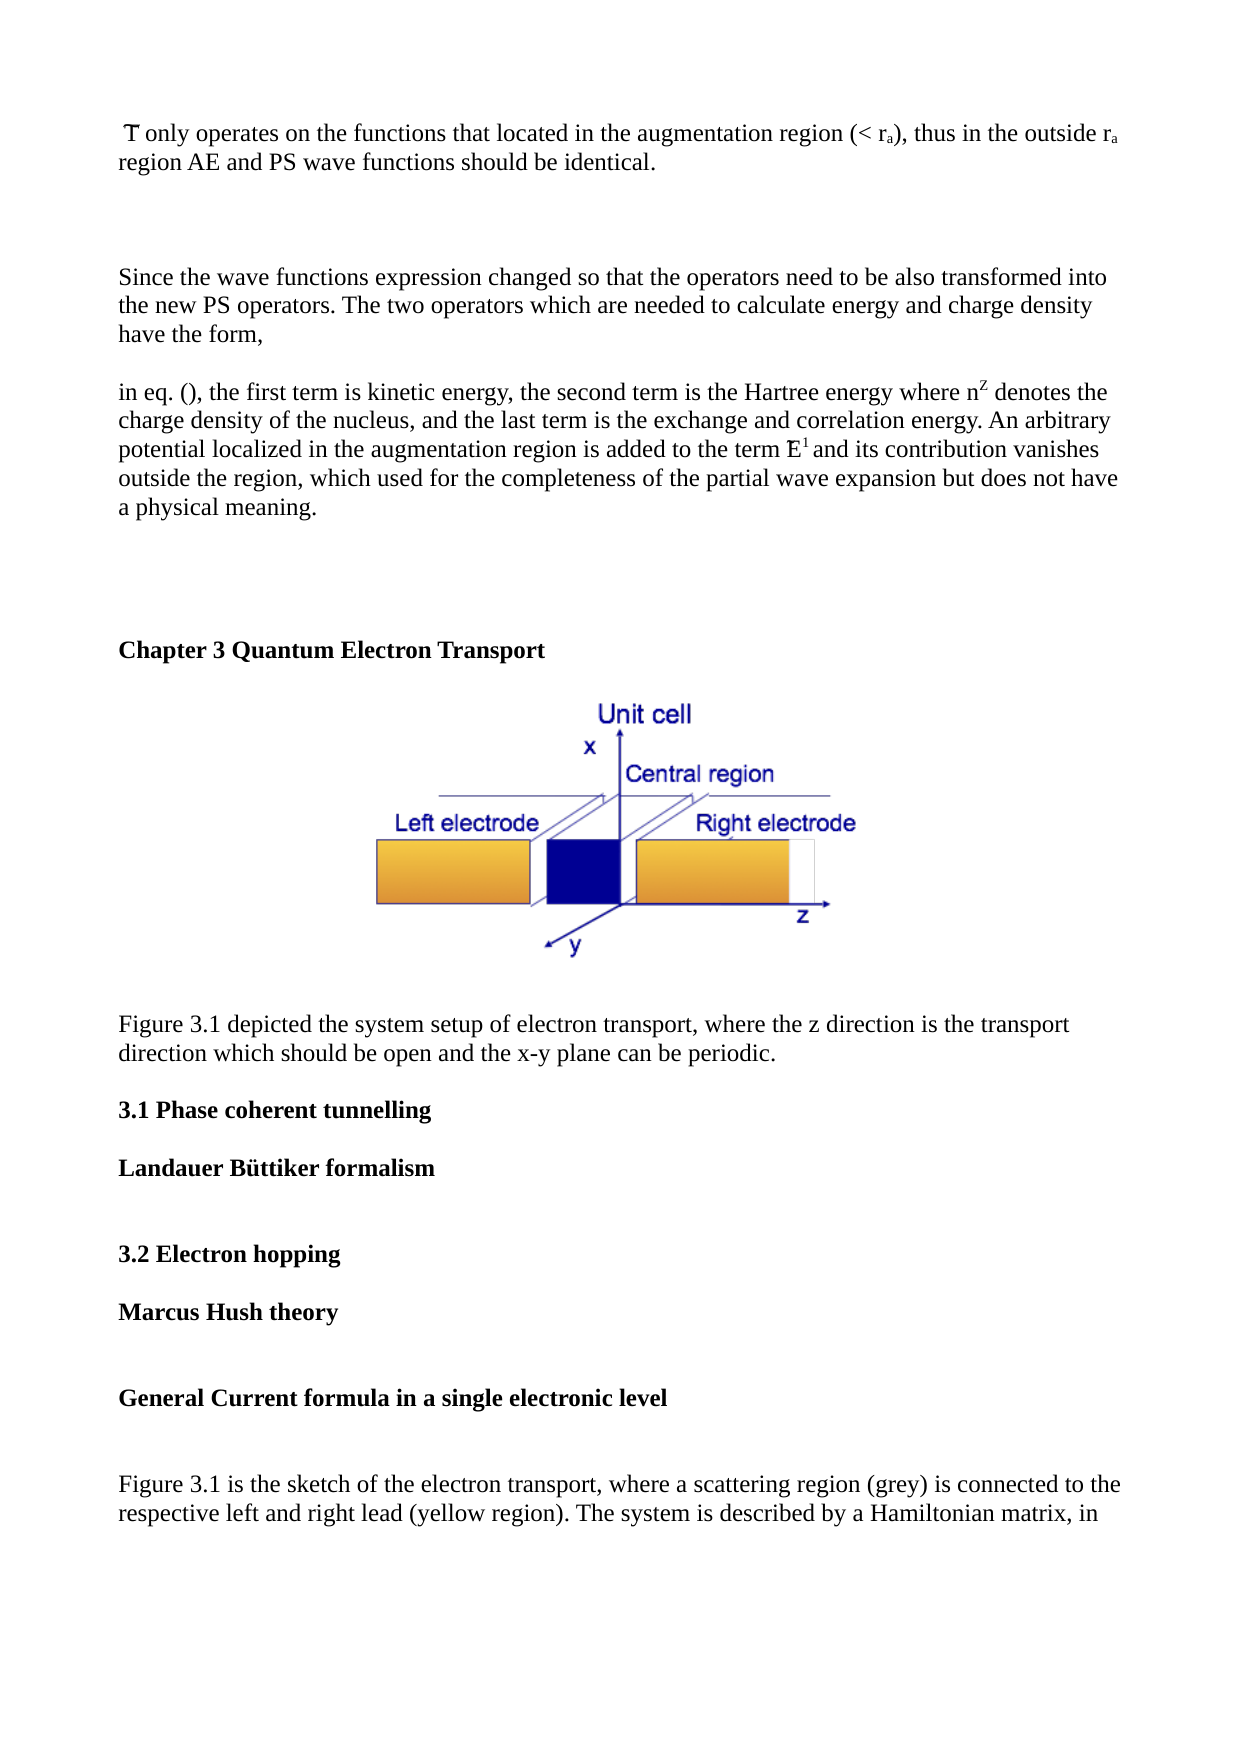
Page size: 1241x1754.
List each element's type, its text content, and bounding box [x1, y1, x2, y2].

text Figure 3.1 is the sketch of the electron transport, where a scattering region (grey) is connected to the respective left and right lead (yellow region). The system is described by a Hamiltonian matrix, in [118, 1469, 1122, 1527]
text 3.2 Electron hopping [118, 1239, 1122, 1268]
text Figure 3.1 depicted the system setup of electron transport, where the z direction is the transport direction which should be open and the x-y plane can be periodic. [118, 1009, 1122, 1067]
text Chapter 3 Quantum Electron Transport [118, 636, 1122, 664]
text in eq. (), the first term is kinetic energy, the second term is the Hartree energy where nZ denotes the charge density of the nucleus, and the last term is the exchange and correlation energy. An arbitrary potential localized in the augmentation region is added to the term ̃E1 and its contribution vanishes outside the region, which used for the completeness of the partial wave expansion but does not have a physical meaning. [118, 377, 1122, 521]
text Marcus Hush theory [118, 1297, 1122, 1326]
text Since the wave functions expression changed so that the operators need to be also transformed into the new PS operators. The two operators which are needed to calculate energy and charge density have the form, [118, 262, 1122, 348]
text General Current formula in a single electronic level [118, 1383, 1122, 1412]
picture [375, 693, 865, 963]
text ͠T only operates on the functions that located in the augmentation region (< ra), thus in the outside ra region AE and PS wave functions should be identical. [118, 118, 1122, 176]
text 3.1 Phase coherent tunnelling [118, 1096, 1122, 1124]
text Landauer Büttiker formalism [118, 1153, 1122, 1182]
